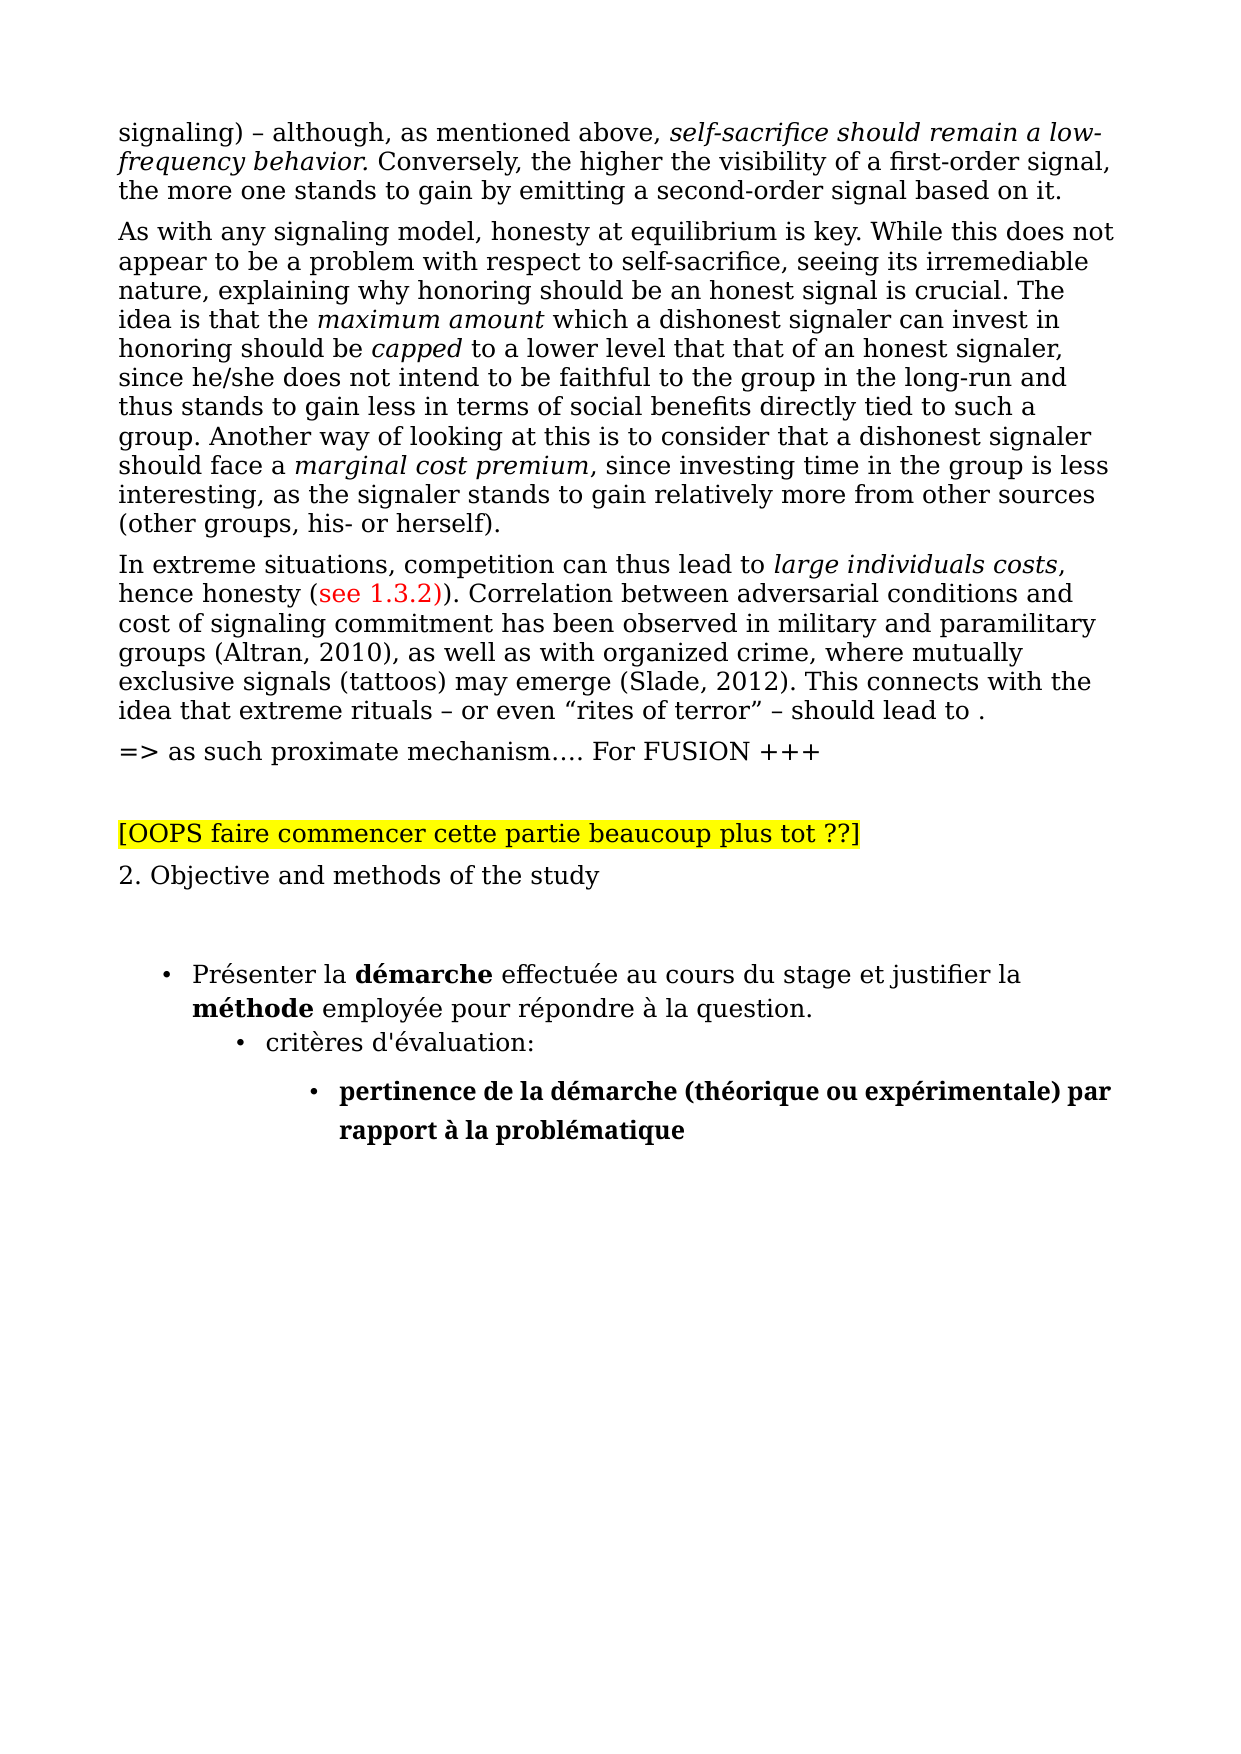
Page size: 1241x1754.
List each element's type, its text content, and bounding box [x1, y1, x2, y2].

list critères d'évaluation: [236, 1028, 1122, 1057]
text 2. Objective and methods of the study [118, 861, 1122, 890]
list pertinence de la démarche (théorique ou expérimentale) par rapport à la problématique [309, 1073, 1122, 1147]
text [OOPS faire commencer cette partie beaucoup plus tot ??] [118, 820, 1122, 849]
text => as such proximate mechanism…. For FUSION +++ [118, 737, 1122, 767]
text In extreme situations, competition can thus lead to large individuals costs, hence honesty (see 1.3.2)). Correlation between adversarial conditions and cost of signaling commitment has been observed in military and paramilitary groups (Altran, 2010), as well as with organized crime, where mutually exclusive signals (tattoos) may emerge (Slade, 2012). This connects with the idea that extreme rituals – or even “rites of terror” – should lead to . [118, 550, 1122, 725]
list Présenter la démarche effectuée au cours du stage et justifier la méthode employée pour répondre à la question. [162, 960, 1122, 1023]
text As with any signaling model, honesty at equilibrium is key. While this does not appear to be a problem with respect to self-sacrifice, seeing its irremediable nature, explaining why honoring should be an honest signal is crucial. The idea is that the maximum amount which a dishonest signaler can invest in honoring should be capped to a lower level that that of an honest signaler, since he/she does not intend to be faithful to the group in the long-run and thus stands to gain less in terms of social benefits directly tied to such a group. Another way of looking at this is to consider that a dishonest signaler should face a marginal cost premium, since investing time in the group is less interesting, as the signaler stands to gain relatively more from other sources (other groups, his- or herself). [118, 218, 1122, 538]
text signaling) – although, as mentioned above, self-sacrifice should remain a low-frequency behavior. Conversely, the higher the visibility of a first-order signal, the more one stands to gain by emitting a second-order signal based on it. [118, 118, 1122, 206]
